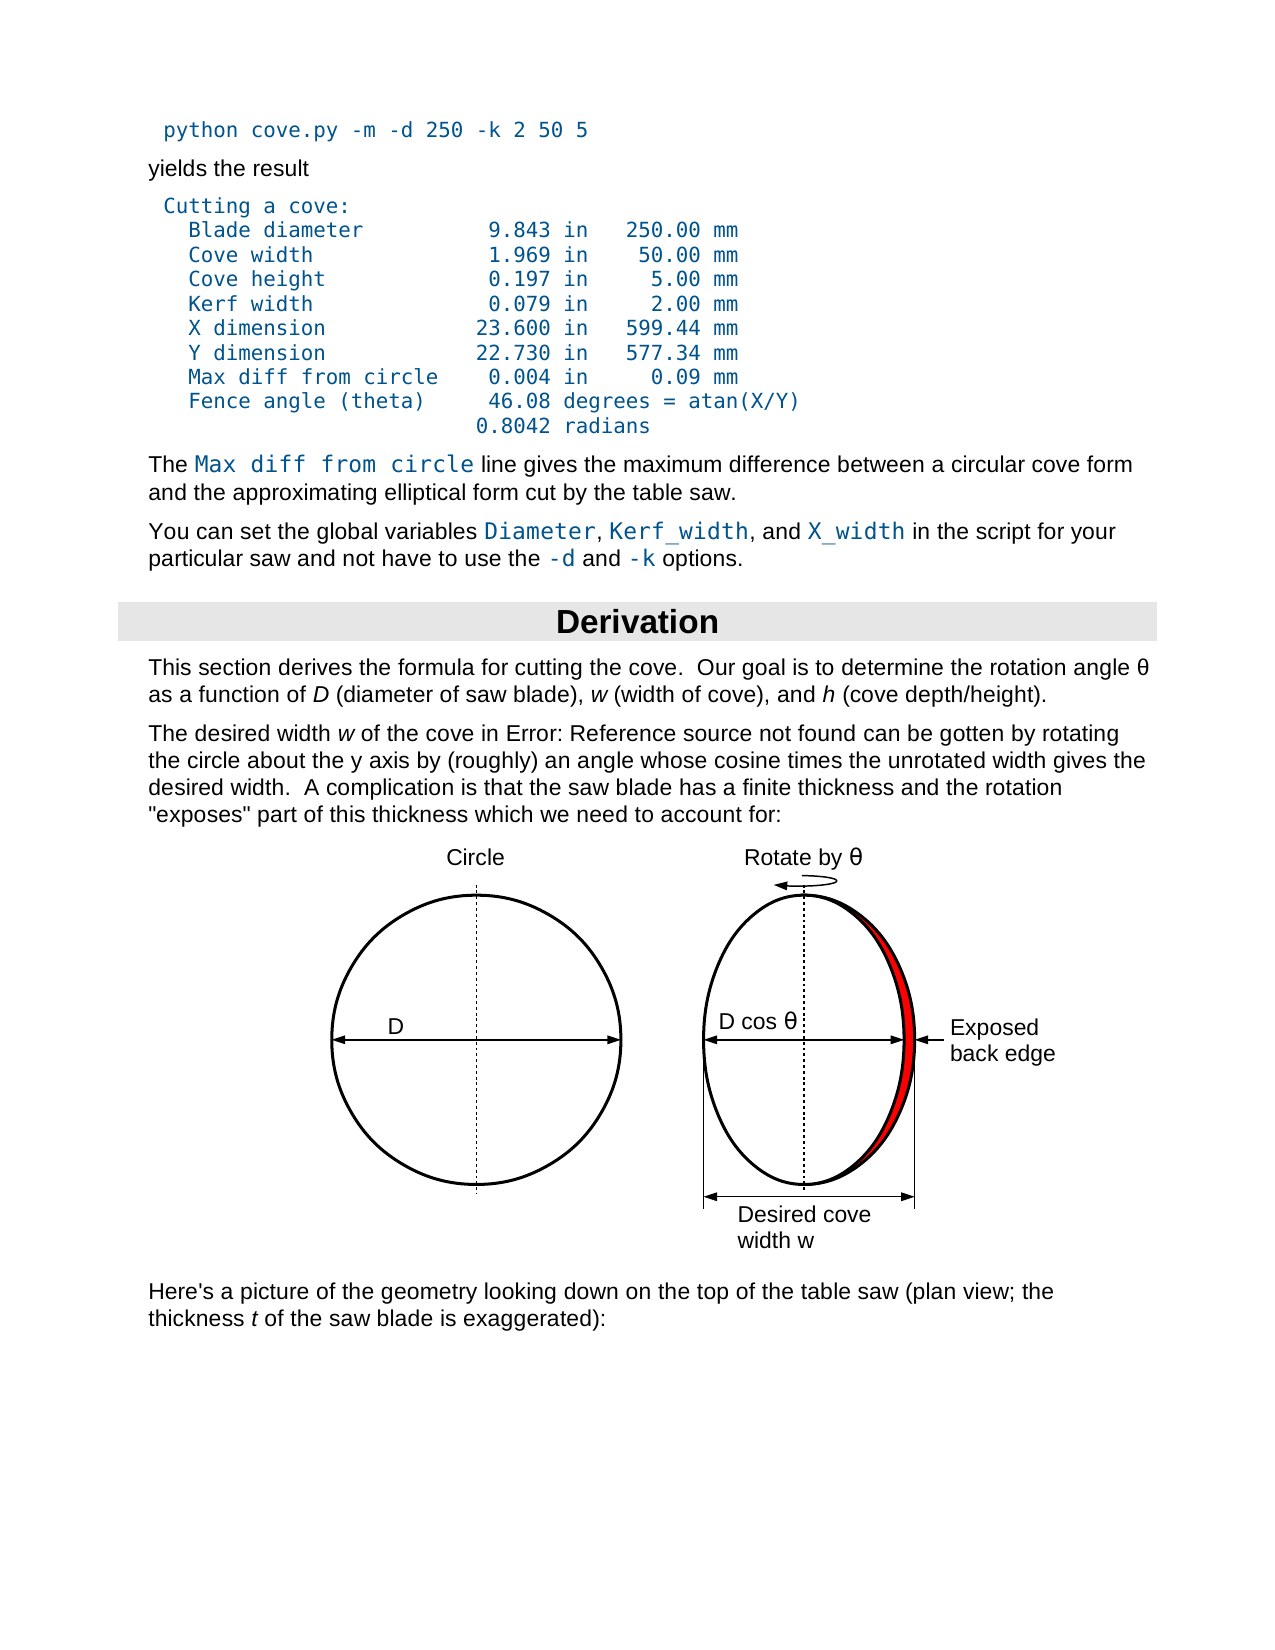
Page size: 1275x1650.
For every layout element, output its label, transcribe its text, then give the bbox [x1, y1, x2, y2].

text Blade diameter 9.843 in 250.00 mm [163, 218, 1157, 243]
text The desired width w of the cove in Error: Reference source not found can be gotten by rotating the circle about the y axis by (roughly) an angle whose cosine times the unrotated width gives the desired width. A complication is that the saw blade has a finite thickness and the rotation "exposes" part of this thickness which we need to account for: [148, 719, 1157, 827]
text Y dimension 22.730 in 577.34 mm [163, 341, 1157, 365]
text yields the result [148, 154, 1157, 182]
text Kerf width 0.079 in 2.00 mm [163, 292, 1157, 316]
text Cove height 0.197 in 5.00 mm [163, 267, 1157, 292]
text Fence angle (theta) 46.08 degrees = atan(X/Y) [163, 389, 1157, 414]
text You can set the global variables Diameter, Kerf_width, and X_width in the script for your particular saw and not have to use the -d and -k options. [148, 517, 1157, 572]
text Cove width 1.969 in 50.00 mm [163, 243, 1157, 267]
text The Max diff from circle line gives the maximum difference between a circular cove form and the approximating elliptical form cut by the table saw. [148, 450, 1157, 505]
text Cutting a cove: [163, 194, 1157, 218]
text This section derives the formula for cutting the cove. Our goal is to determine the rotation angle θ as a function of D (diameter of saw blade), w (width of cove), and h (cove depth/height). [148, 653, 1157, 707]
text python cove.py -m -d 250 -k 2 50 5 [163, 118, 1157, 143]
text X dimension 23.600 in 599.44 mm [163, 316, 1157, 341]
text 0.8042 radians [163, 414, 1157, 438]
text Here's a picture of the geometry looking down on the top of the table saw (plan view; the thickness t of the saw blade is exaggerated): [148, 839, 1157, 1331]
text Max diff from circle 0.004 in 0.09 mm [163, 365, 1157, 389]
subtitle Derivation [118, 602, 1157, 641]
